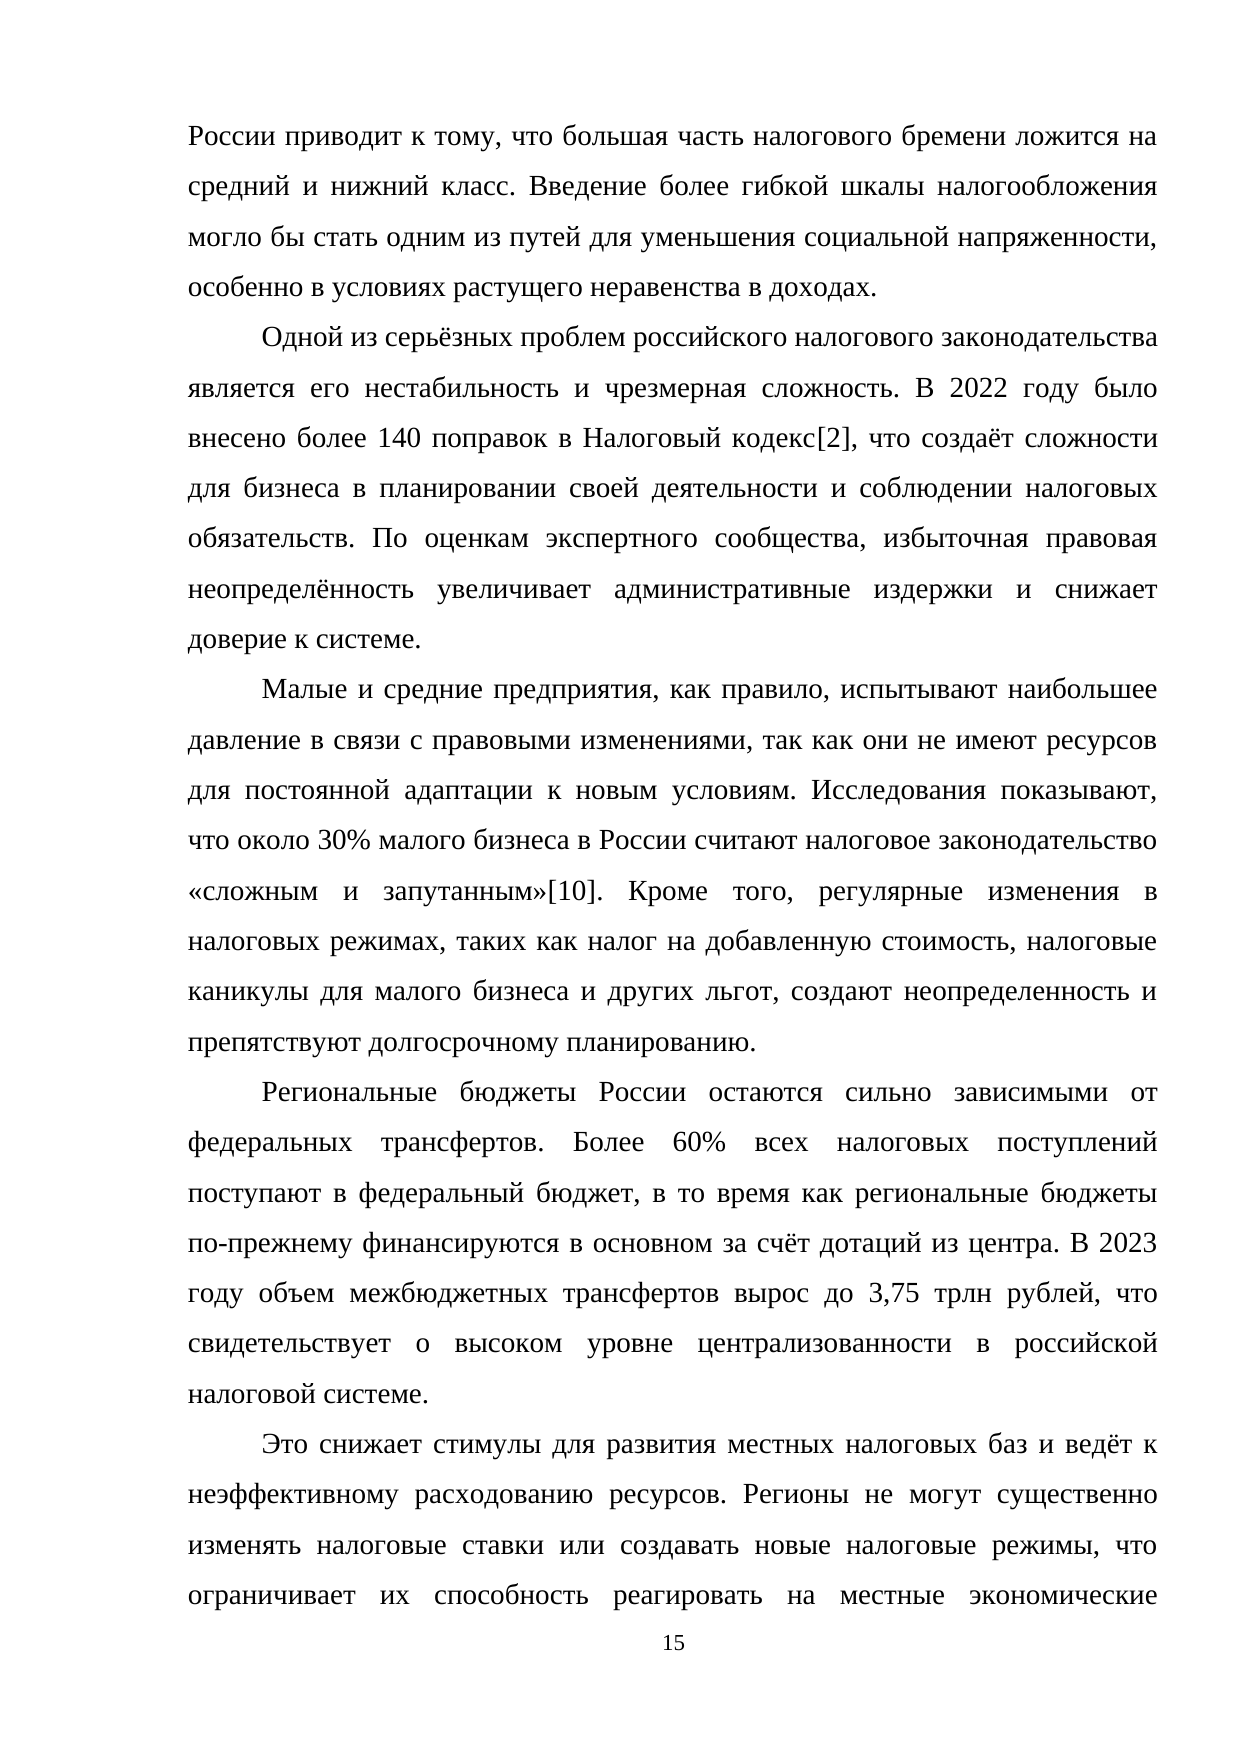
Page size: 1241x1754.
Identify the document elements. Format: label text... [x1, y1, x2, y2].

text Одной из серьёзных проблем российского налогового законодательства является его нестабильность и чрезмерная сложность. В 2022 году было внесено более 140 поправок в Налоговый кодекс[2], что создаёт сложности для бизнеса в планировании своей деятельности и соблюдении налоговых обязательств. По оценкам экспертного сообщества, избыточная правовая неопределённость увеличивает административные издержки и снижает доверие к системе. [188, 319, 1158, 655]
text Региональные бюджеты России остаются сильно зависимыми от федеральных трансфертов. Более 60% всех налоговых поступлений поступают в федеральный бюджет, в то время как региональные бюджеты по-прежнему финансируются в основном за счёт дотаций из центра. В 2023 году объем межбюджетных трансфертов вырос до 3,75 трлн рублей, что свидетельствует о высоком уровне централизованности в российской налоговой системе. [188, 1074, 1158, 1409]
text Малые и средние предприятия, как правило, испытывают наибольшее давление в связи с правовыми изменениями, так как они не имеют ресурсов для постоянной адаптации к новым условиям. Исследования показывают, что около 30% малого бизнеса в России считают налоговое законодательство «сложным и запутанным»[10]. Кроме того, регулярные изменения в налоговых режимах, таких как налог на добавленную стоимость, налоговые каникулы для малого бизнеса и других льгот, создают неопределенность и препятствуют долгосрочному планированию. [188, 672, 1158, 1057]
text Это снижает стимулы для развития местных налоговых баз и ведёт к неэффективному расходованию ресурсов. Регионы не могут существенно изменять налоговые ставки или создавать новые налоговые режимы, что ограничивает их способность реагировать на местные экономические [188, 1426, 1158, 1611]
text России приводит к тому, что большая часть налогового бремени ложится на средний и нижний класс. Введение более гибкой шкалы налогообложения могло бы стать одним из путей для уменьшения социальной напряженности, особенно в условиях растущего неравенства в доходах. [188, 118, 1158, 303]
